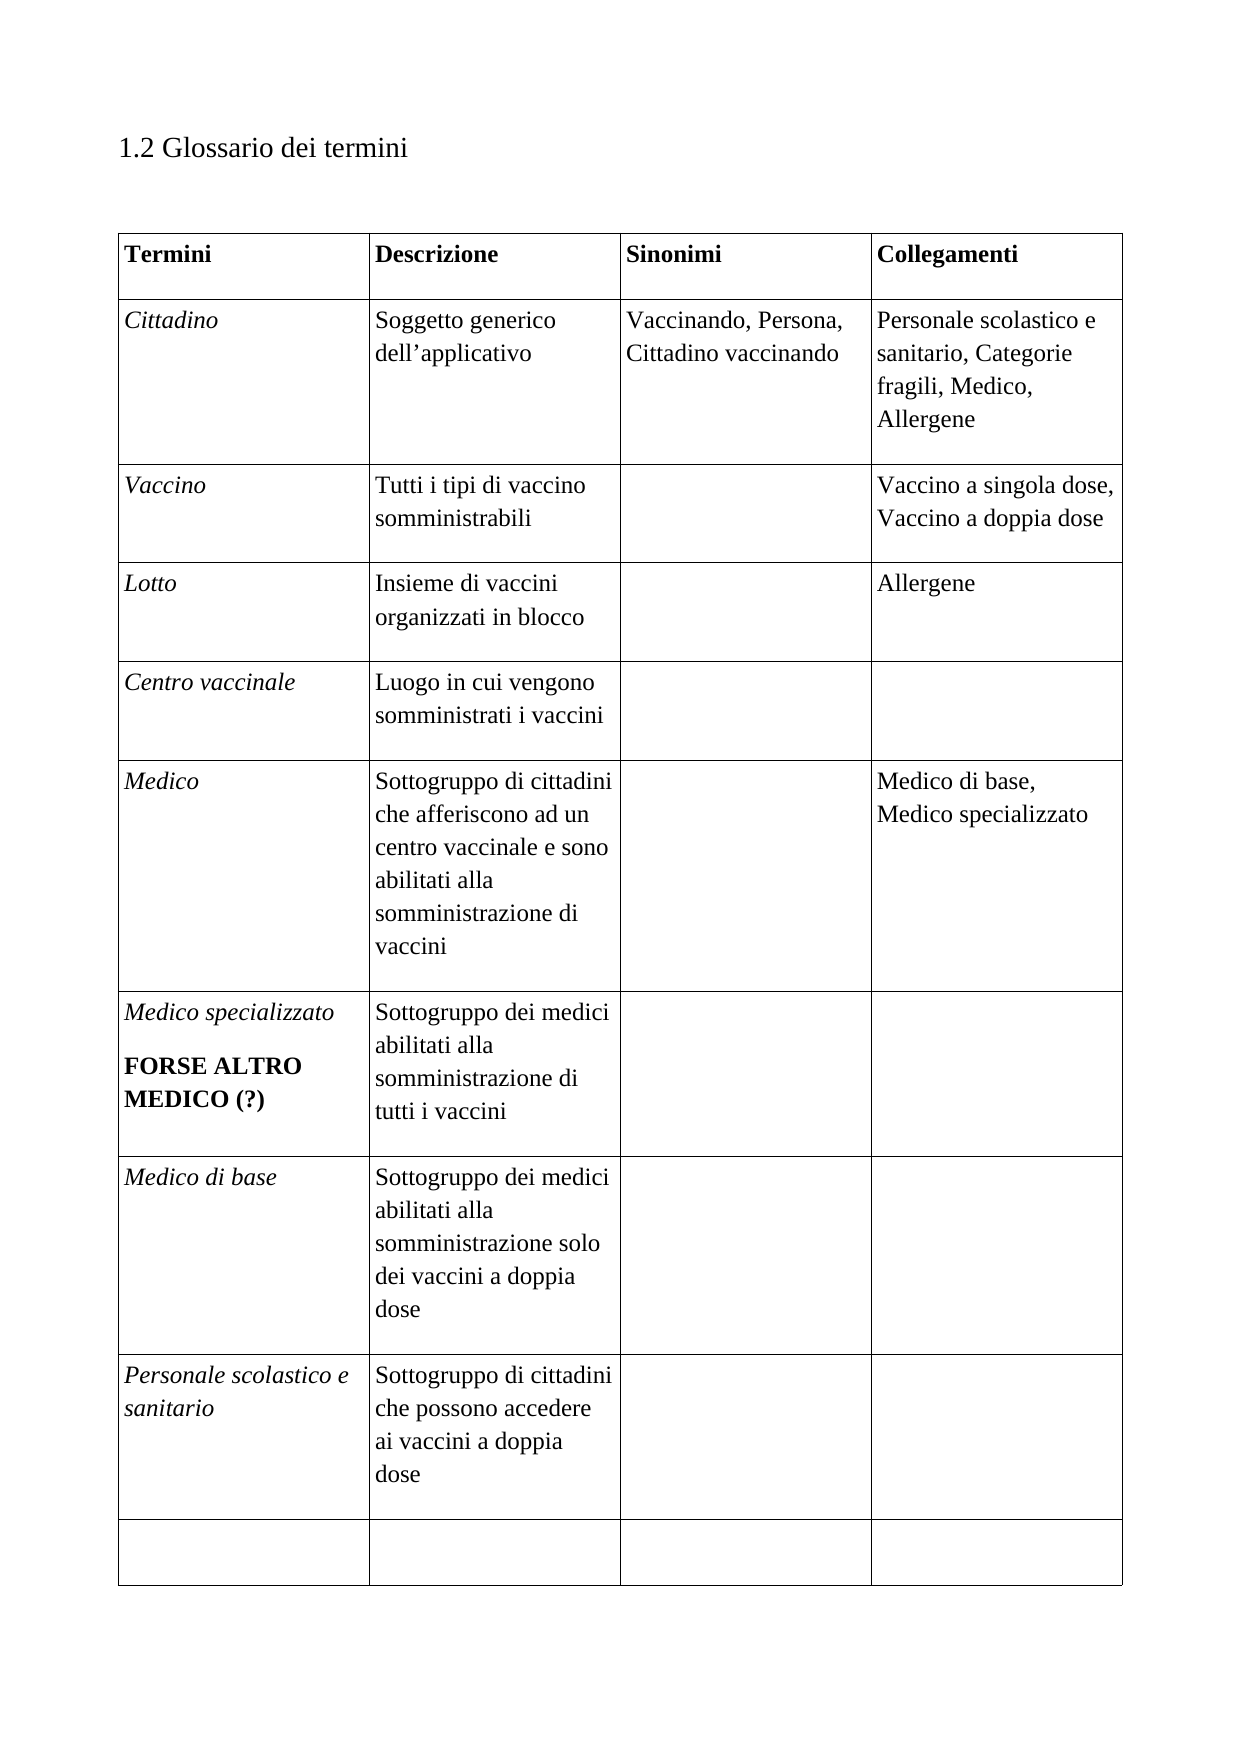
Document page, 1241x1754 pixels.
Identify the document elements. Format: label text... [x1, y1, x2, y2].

table_cell Sottogruppo dei medici abilitati alla somministrazione solo dei vaccini a doppia dose [370, 1157, 620, 1354]
table_cell [621, 1355, 871, 1519]
table_header Descrizione [370, 234, 620, 298]
table_cell Insieme di vaccini organizzati in blocco [370, 563, 620, 661]
table_cell Sottogruppo di cittadini che possono accedere ai vaccini a doppia dose [370, 1355, 620, 1519]
table_cell Sottogruppo di cittadini che afferiscono ad un centro vaccinale e sono abilitati alla somministrazione di vaccini [370, 761, 620, 991]
table_cell Tutti i tipi di vaccino somministrabili [370, 465, 620, 562]
table_cell [872, 1157, 1122, 1354]
table_cell [621, 1520, 871, 1584]
table_cell Vaccino [119, 465, 369, 562]
table_cell Medico di base, Medico specializzato [872, 761, 1122, 991]
table_cell Medico [119, 761, 369, 991]
table_cell [119, 1520, 369, 1584]
table_cell [621, 761, 871, 991]
table_cell [872, 1520, 1122, 1584]
table_cell Allergene [872, 563, 1122, 661]
table_header Collegamenti [872, 234, 1122, 298]
table_cell [872, 992, 1122, 1156]
table_cell Cittadino [119, 300, 369, 463]
table_cell [621, 662, 871, 760]
table_cell [370, 1520, 620, 1584]
table_cell [621, 1157, 871, 1354]
table_cell [872, 1355, 1122, 1519]
table_header Termini [119, 234, 369, 298]
table_header Sinonimi [621, 234, 871, 298]
table_cell Lotto [119, 563, 369, 661]
table_cell Personale scolastico e sanitario, Categorie fragili, Medico, Allergene [872, 300, 1122, 463]
table_cell [621, 465, 871, 562]
table_cell Centro vaccinale [119, 662, 369, 760]
table_cell Luogo in cui vengono somministrati i vaccini [370, 662, 620, 760]
text 1.2 Glossario dei termini [118, 130, 1122, 163]
table_cell Vaccino a singola dose, Vaccino a doppia dose [872, 465, 1122, 562]
table_cell Soggetto generico dell’applicativo [370, 300, 620, 463]
table_cell Sottogruppo dei medici abilitati alla somministrazione di tutti i vaccini [370, 992, 620, 1156]
table_cell Medico di base [119, 1157, 369, 1354]
table_cell Personale scolastico e sanitario [119, 1355, 369, 1519]
table_cell Vaccinando, Persona, Cittadino vaccinando [621, 300, 871, 463]
table_cell [621, 563, 871, 661]
table_cell Medico specializzato FORSE ALTRO MEDICO (?) [119, 992, 369, 1156]
table_cell [872, 662, 1122, 760]
table_cell [621, 992, 871, 1156]
